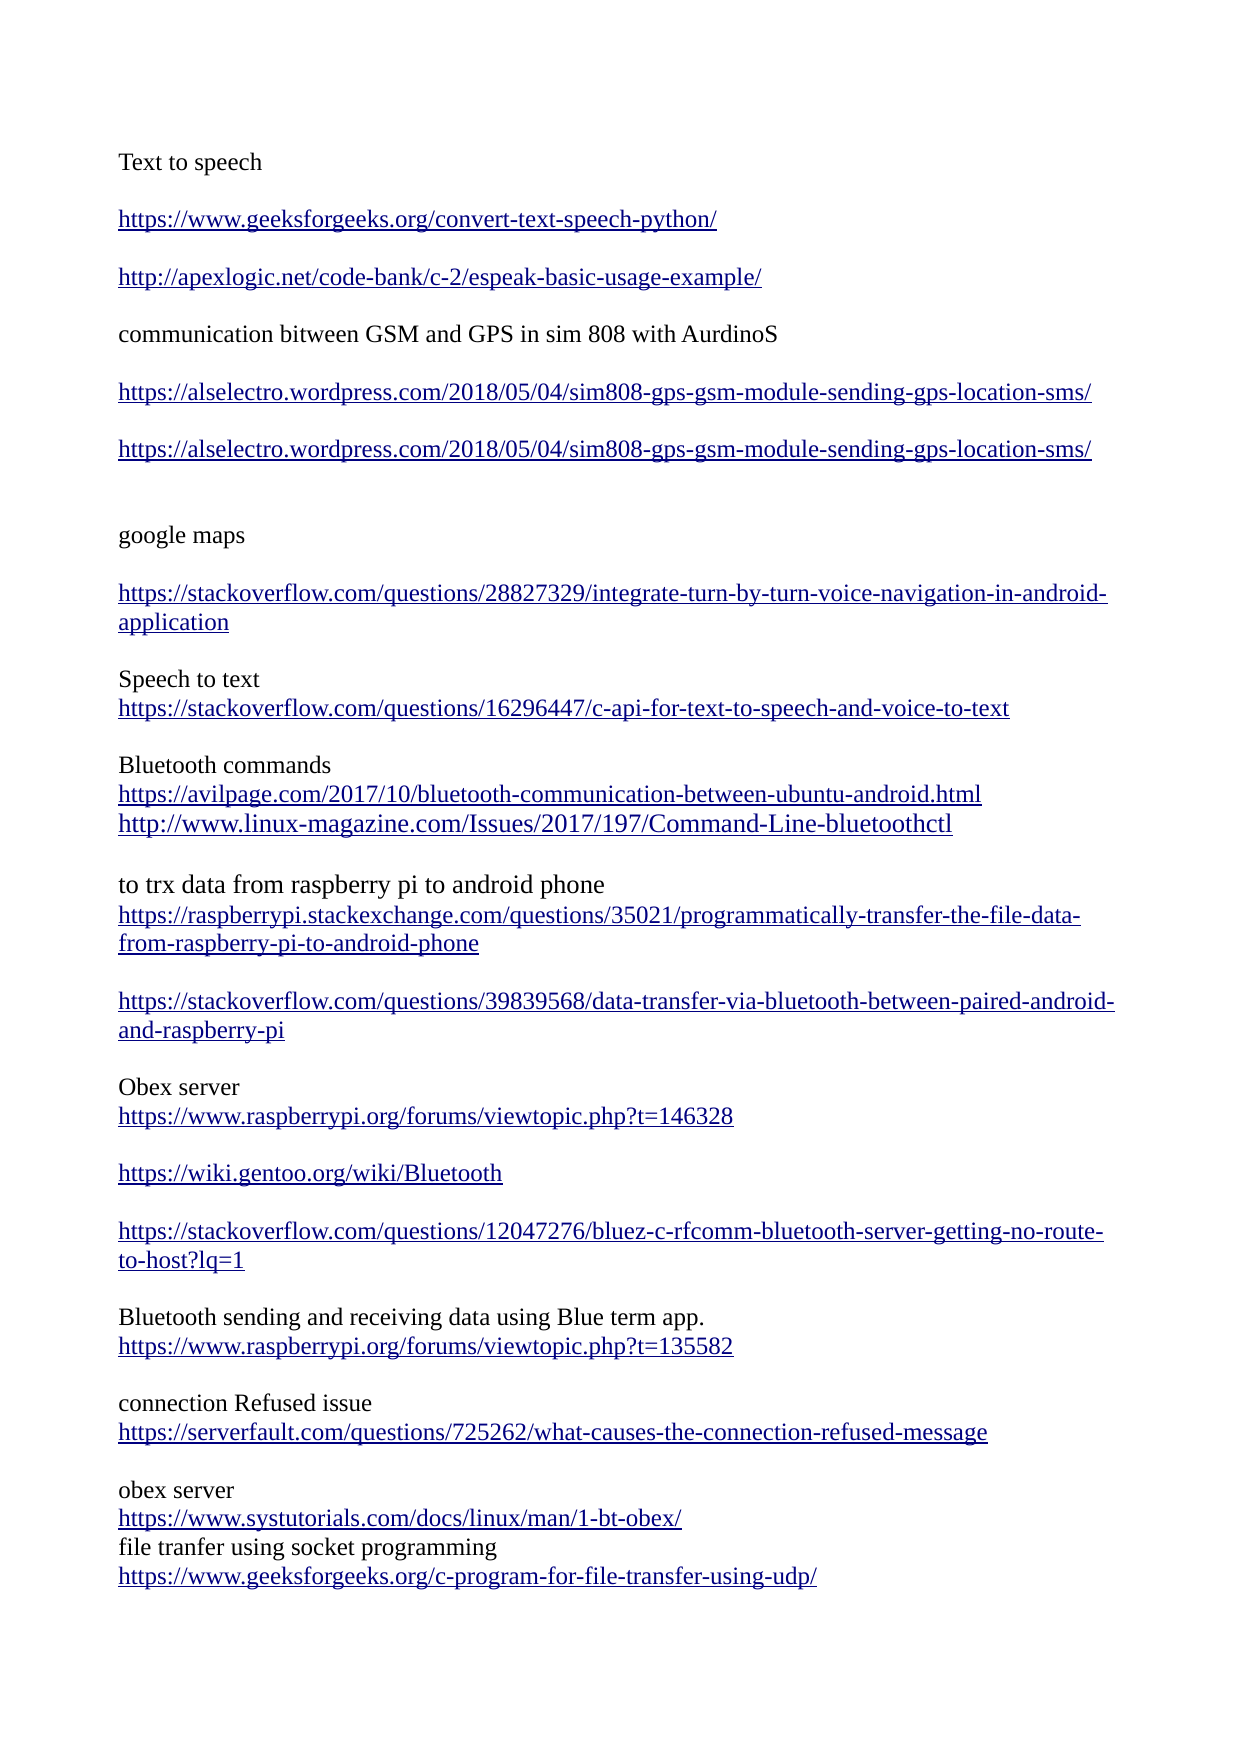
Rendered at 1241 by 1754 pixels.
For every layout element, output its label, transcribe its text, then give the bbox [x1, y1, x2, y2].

text https://stackoverflow.com/questions/28827329/integrate-turn-by-turn-voice-navigation-in-android-application [118, 578, 1122, 636]
text file tranfer using socket programming [118, 1532, 1122, 1561]
text https://wiki.gentoo.org/wiki/Bluetooth [118, 1158, 1122, 1187]
text https://alselectro.wordpress.com/2018/05/04/sim808-gps-gsm-module-sending-gps-location-sms/ [118, 434, 1122, 463]
text Text to speech [118, 147, 1122, 176]
text Bluetooth sending and receiving data using Blue term app. [118, 1302, 1122, 1331]
text Obex server [118, 1072, 1122, 1101]
text https://www.raspberrypi.org/forums/viewtopic.php?t=135582 [118, 1331, 1122, 1360]
text communication bitween GSM and GPS in sim 808 with AurdinoS [118, 319, 1122, 348]
text https://serverfault.com/questions/725262/what-causes-the-connection-refused-message [118, 1417, 1122, 1446]
text https://www.geeksforgeeks.org/convert-text-speech-python/ [118, 204, 1122, 233]
text connection Refused issue [118, 1388, 1122, 1417]
text http://apexlogic.net/code-bank/c-2/espeak-basic-usage-example/ [118, 262, 1122, 291]
text http://www.linux-magazine.com/Issues/2017/197/Command-Line-bluetoothctl [118, 808, 1122, 839]
text https://alselectro.wordpress.com/2018/05/04/sim808-gps-gsm-module-sending-gps-location-sms/ [118, 377, 1122, 406]
text Bluetooth commands [118, 751, 1122, 779]
text https://stackoverflow.com/questions/39839568/data-transfer-via-bluetooth-between-paired-android-and-raspberry-pi [118, 986, 1122, 1043]
text google maps [118, 521, 1122, 549]
text https://raspberrypi.stackexchange.com/questions/35021/programmatically-transfer-the-file-data-from-raspberry-pi-to-android-phone [118, 900, 1122, 957]
text https://avilpage.com/2017/10/bluetooth-communication-between-ubuntu-android.html [118, 779, 1122, 808]
text Speech to text [118, 664, 1122, 693]
text obex server [118, 1475, 1122, 1503]
text https://www.raspberrypi.org/forums/viewtopic.php?t=146328 [118, 1101, 1122, 1130]
text https://stackoverflow.com/questions/16296447/c-api-for-text-to-speech-and-voice-to-text [118, 693, 1122, 722]
text https://stackoverflow.com/questions/12047276/bluez-c-rfcomm-bluetooth-server-getting-no-route-to-host?lq=1 [118, 1216, 1122, 1273]
text https://www.systutorials.com/docs/linux/man/1-bt-obex/ [118, 1503, 1122, 1532]
text to trx data from raspberry pi to android phone [118, 869, 1122, 900]
text https://www.geeksforgeeks.org/c-program-for-file-transfer-using-udp/ [118, 1561, 1122, 1590]
